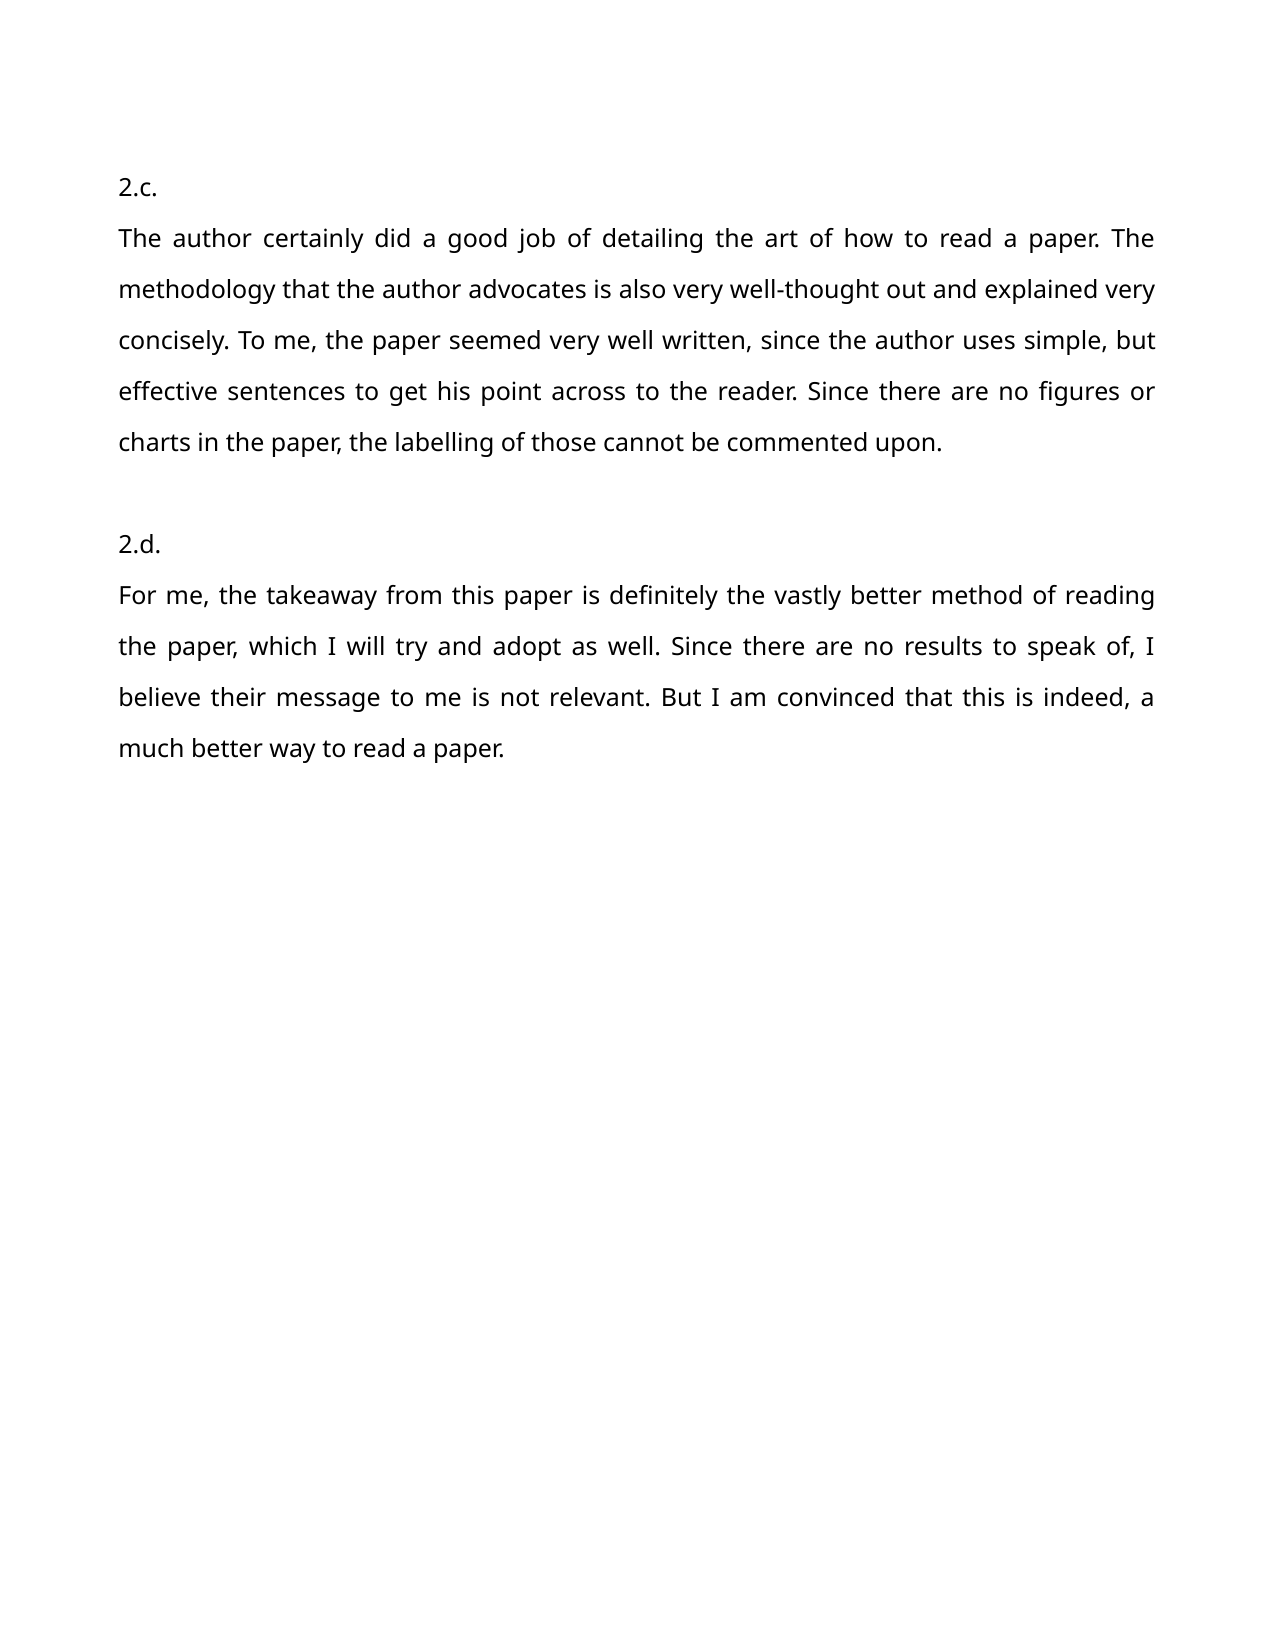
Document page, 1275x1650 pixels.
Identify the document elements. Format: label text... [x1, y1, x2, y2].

text For me, the takeaway from this paper is definitely the vastly better method of reading the paper, which I will try and adopt as well. Since there are no results to speak of, I believe their message to me is not relevant. But I am convinced that this is indeed, a much better way to read a paper. [118, 577, 1157, 765]
text 2.d. [118, 526, 1157, 561]
text The author certainly did a good job of detailing the art of how to read a paper. The methodology that the author advocates is also very well-thought out and explained very concisely. To me, the paper seemed very well written, since the author uses simple, but effective sentences to get his point across to the reader. Since there are no figures or charts in the paper, the labelling of those cannot be commented upon. [118, 220, 1157, 458]
text 2.c. [118, 169, 1157, 203]
